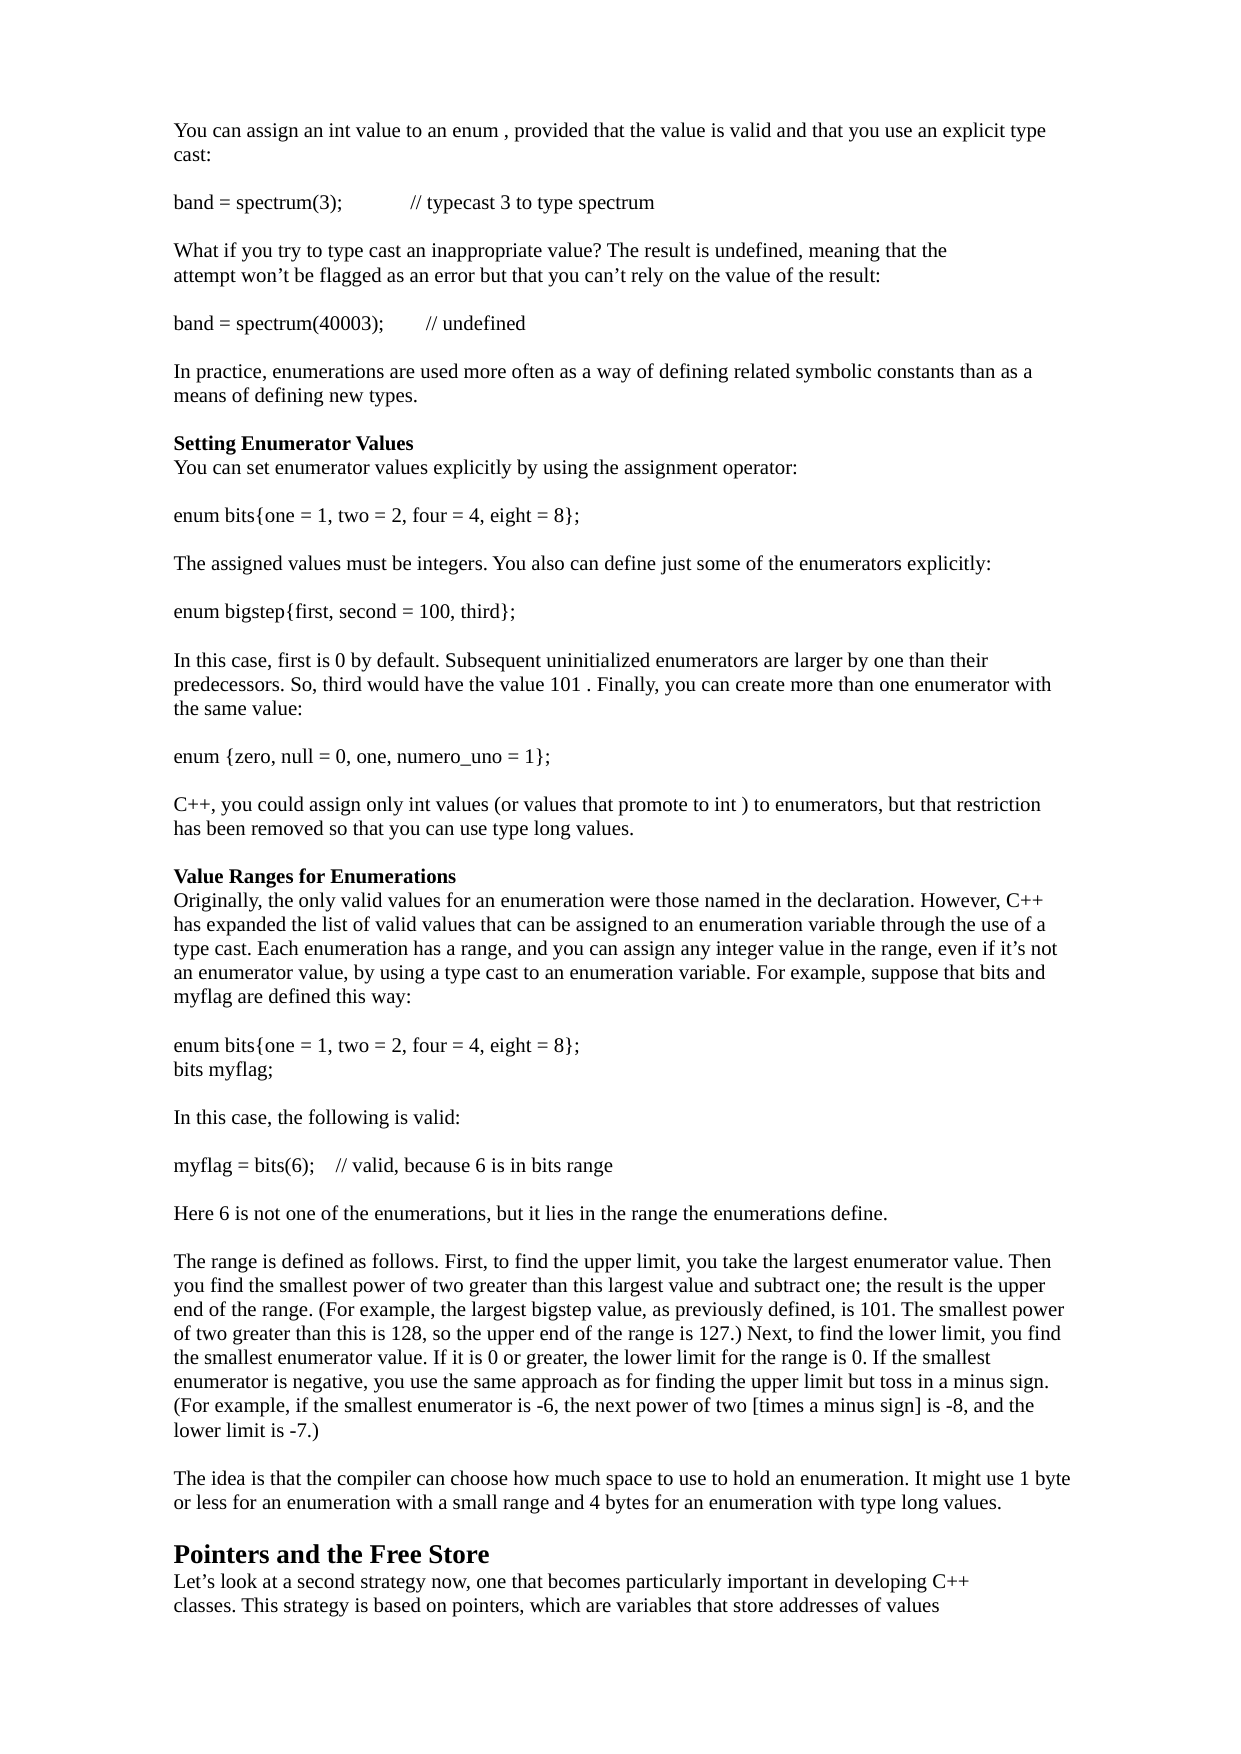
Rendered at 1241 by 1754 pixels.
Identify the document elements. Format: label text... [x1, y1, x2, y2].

text enum bits{one = 1, two = 2, four = 4, eight = 8}; [173, 503, 1073, 527]
text band = spectrum(40003); // undefined [173, 311, 1073, 335]
text band = spectrum(3); // typecast 3 to type spectrum [173, 190, 1073, 214]
text myflag = bits(6); // valid, because 6 is in bits range [173, 1153, 1073, 1177]
text In practice, enumerations are used more often as a way of defining related symbolic constants than as a means of defining new types. [173, 359, 1073, 407]
text enum bigstep{first, second = 100, third}; [173, 599, 1073, 623]
text Here 6 is not one of the enumerations, but it lies in the range the enumerations define. [173, 1201, 1073, 1225]
text Originally, the only valid values for an enumeration were those named in the declaration. However, C++ has expanded the list of valid values that can be assigned to an enumeration variable through the use of a type cast. Each enumeration has a range, and you can assign any integer value in the range, even if it’s not an enumerator value, by using a type cast to an enumeration variable. For example, suppose that bits and myflag are defined this way: [173, 888, 1073, 1008]
text Let’s look at a second strategy now, one that becomes particularly important in developing C++ [173, 1569, 1073, 1593]
text The idea is that the compiler can choose how much space to use to hold an enumeration. It might use 1 byte or less for an enumeration with a small range and 4 bytes for an enumeration with type long values. [173, 1466, 1073, 1514]
text bits myflag; [173, 1057, 1073, 1081]
text You can assign an int value to an enum , provided that the value is valid and that you use an explicit type cast: [173, 118, 1073, 166]
text Pointers and the Free Store [173, 1538, 1073, 1569]
text Value Ranges for Enumerations [173, 864, 1073, 888]
text In this case, first is 0 by default. Subsequent uninitialized enumerators are larger by one than their predecessors. So, third would have the value 101 . Finally, you can create more than one enumerator with the same value: [173, 647, 1073, 720]
text classes. This strategy is based on pointers, which are variables that store addresses of values [173, 1593, 1073, 1617]
text The range is defined as follows. First, to find the upper limit, you take the largest enumerator value. Then you find the smallest power of two greater than this largest value and subtract one; the result is the upper end of the range. (For example, the largest bigstep value, as previously defined, is 101. The smallest power of two greater than this is 128, so the upper end of the range is 127.) Next, to find the lower limit, you find the smallest enumerator value. If it is 0 or greater, the lower limit for the range is 0. If the smallest enumerator is negative, you use the same approach as for finding the upper limit but toss in a minus sign. (For example, if the smallest enumerator is -6, the next power of two [times a minus sign] is -8, and the lower limit is -7.) [173, 1249, 1073, 1442]
text In this case, the following is valid: [173, 1105, 1073, 1129]
text You can set enumerator values explicitly by using the assignment operator: [173, 455, 1073, 479]
text What if you try to type cast an inappropriate value? The result is undefined, meaning that the [173, 238, 1073, 262]
text enum {zero, null = 0, one, numero_uno = 1}; [173, 744, 1073, 768]
text Setting Enumerator Values [173, 431, 1073, 455]
text enum bits{one = 1, two = 2, four = 4, eight = 8}; [173, 1032, 1073, 1057]
text The assigned values must be integers. You also can define just some of the enumerators explicitly: [173, 551, 1073, 575]
text attempt won’t be flagged as an error but that you can’t rely on the value of the result: [173, 262, 1073, 287]
text C++, you could assign only int values (or values that promote to int ) to enumerators, but that restriction has been removed so that you can use type long values. [173, 792, 1073, 840]
